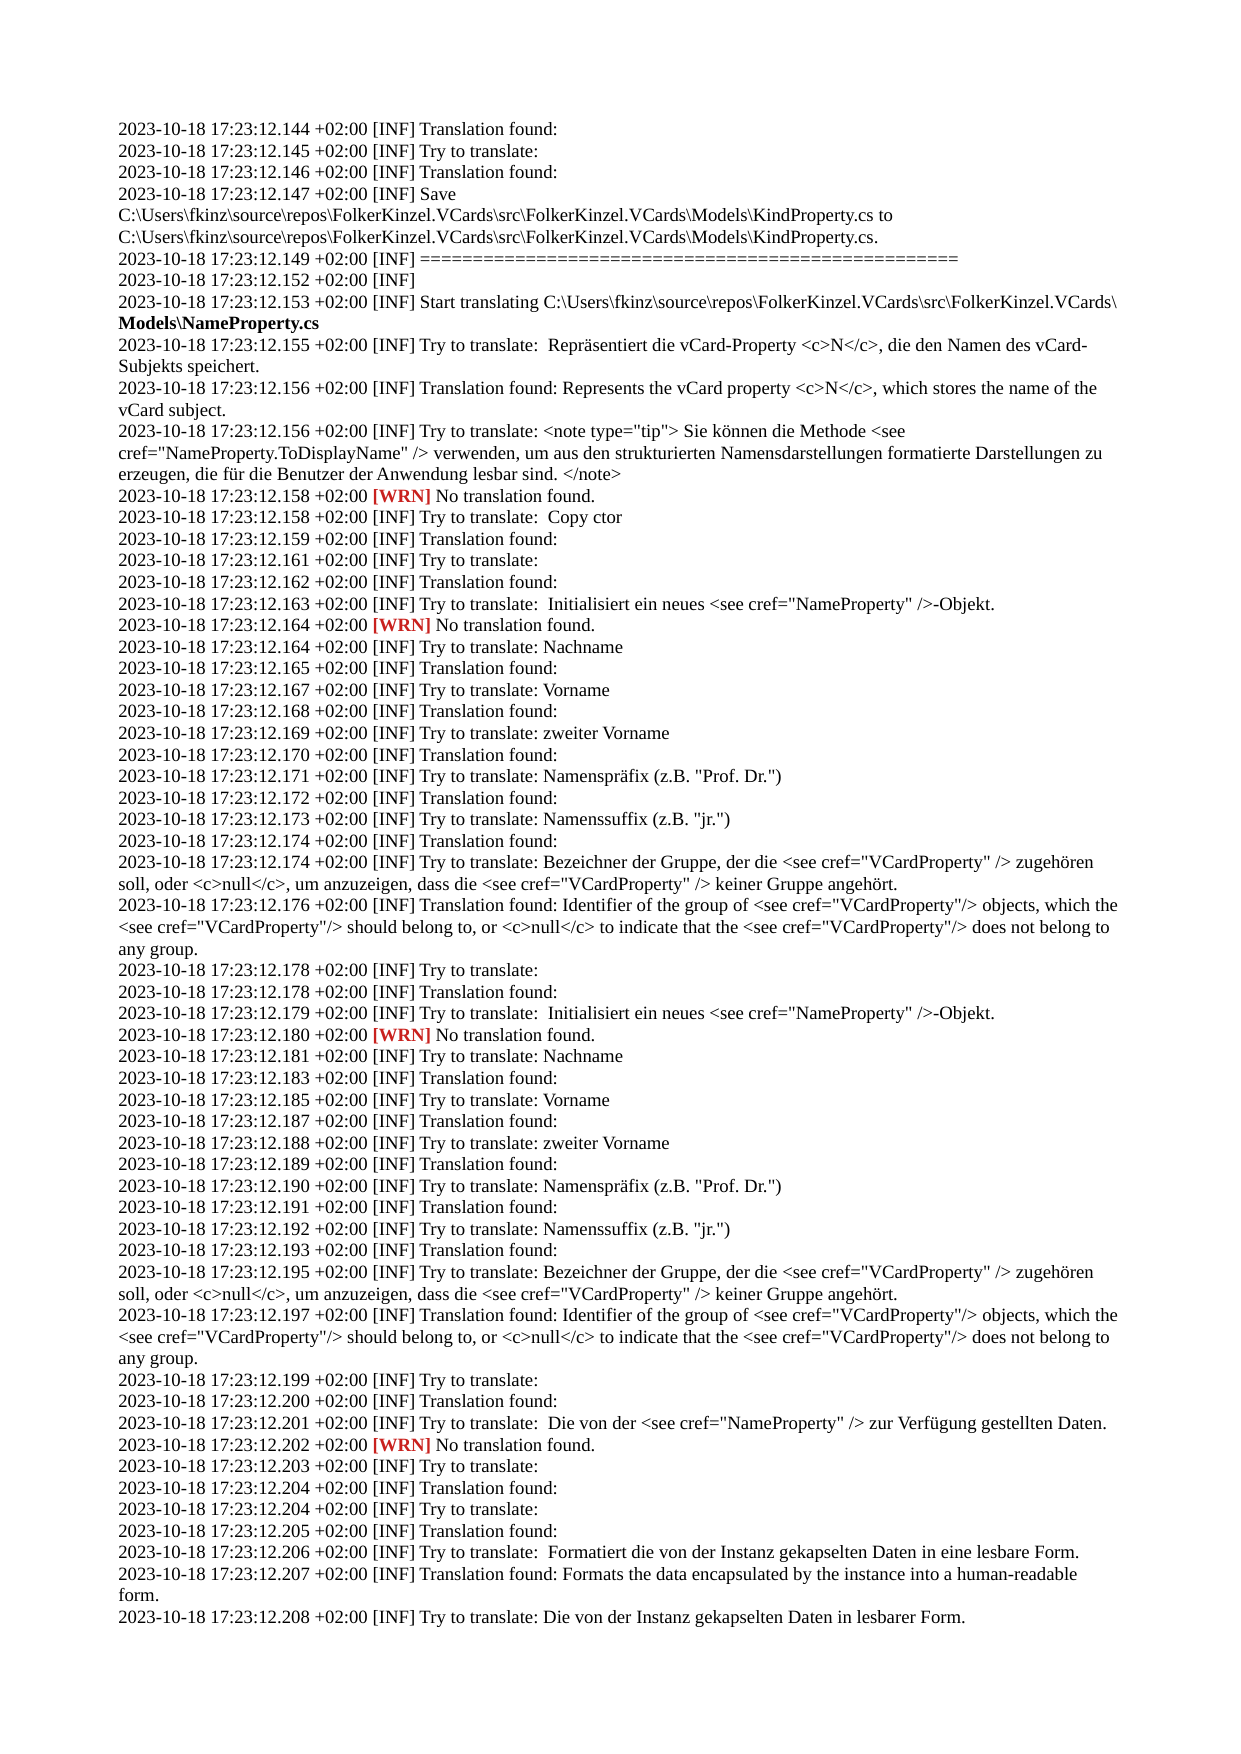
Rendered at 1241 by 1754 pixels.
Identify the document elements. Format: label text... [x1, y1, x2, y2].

text 2023-10-18 17:23:12.176 +02:00 [INF] Translation found: Identifier of the group of <see cref="VCardProperty"/> objects, which the <see cref="VCardProperty"/> should belong to, or <c>null</c> to indicate that the <see cref="VCardProperty"/> does not belong to any group. [118, 894, 1122, 959]
text 2023-10-18 17:23:12.172 +02:00 [INF] Translation found: [118, 787, 1122, 808]
text 2023-10-18 17:23:12.146 +02:00 [INF] Translation found: [118, 161, 1122, 183]
text 2023-10-18 17:23:12.162 +02:00 [INF] Translation found: [118, 571, 1122, 592]
text 2023-10-18 17:23:12.199 +02:00 [INF] Try to translate: [118, 1369, 1122, 1390]
text 2023-10-18 17:23:12.187 +02:00 [INF] Translation found: [118, 1110, 1122, 1132]
text 2023-10-18 17:23:12.158 +02:00 [WRN] No translation found. [118, 485, 1122, 506]
text 2023-10-18 17:23:12.192 +02:00 [INF] Try to translate: Namenssuffix (z.B. "jr.") [118, 1218, 1122, 1239]
text 2023-10-18 17:23:12.156 +02:00 [INF] Try to translate: <note type="tip"> Sie können die Methode <see cref="NameProperty.ToDisplayName" /> verwenden, um aus den strukturierten Namensdarstellungen formatierte Darstellungen zu erzeugen, die für die Benutzer der Anwendung lesbar sind. </note> [118, 420, 1122, 485]
text 2023-10-18 17:23:12.190 +02:00 [INF] Try to translate: Namenspräfix (z.B. "Prof. Dr.") [118, 1175, 1122, 1196]
text 2023-10-18 17:23:12.178 +02:00 [INF] Try to translate: [118, 959, 1122, 981]
text 2023-10-18 17:23:12.206 +02:00 [INF] Try to translate: Formatiert die von der Instanz gekapselten Daten in eine lesbare Form. [118, 1541, 1122, 1563]
text 2023-10-18 17:23:12.156 +02:00 [INF] Translation found: Represents the vCard property <c>N</c>, which stores the name of the vCard subject. [118, 377, 1122, 420]
text 2023-10-18 17:23:12.178 +02:00 [INF] Translation found: [118, 981, 1122, 1002]
text 2023-10-18 17:23:12.171 +02:00 [INF] Try to translate: Namenspräfix (z.B. "Prof. Dr.") [118, 765, 1122, 787]
text 2023-10-18 17:23:12.174 +02:00 [INF] Try to translate: Bezeichner der Gruppe, der die <see cref="VCardProperty" /> zugehören soll, oder <c>null</c>, um anzuzeigen, dass die <see cref="VCardProperty" /> keiner Gruppe angehört. [118, 851, 1122, 894]
text 2023-10-18 17:23:12.185 +02:00 [INF] Try to translate: Vorname [118, 1088, 1122, 1110]
text 2023-10-18 17:23:12.161 +02:00 [INF] Try to translate: [118, 549, 1122, 571]
text 2023-10-18 17:23:12.180 +02:00 [WRN] No translation found. [118, 1024, 1122, 1045]
text 2023-10-18 17:23:12.204 +02:00 [INF] Try to translate: [118, 1498, 1122, 1520]
text 2023-10-18 17:23:12.152 +02:00 [INF] [118, 269, 1122, 291]
text 2023-10-18 17:23:12.164 +02:00 [INF] Try to translate: Nachname [118, 636, 1122, 657]
text 2023-10-18 17:23:12.195 +02:00 [INF] Try to translate: Bezeichner der Gruppe, der die <see cref="VCardProperty" /> zugehören soll, oder <c>null</c>, um anzuzeigen, dass die <see cref="VCardProperty" /> keiner Gruppe angehört. [118, 1261, 1122, 1304]
text 2023-10-18 17:23:12.145 +02:00 [INF] Try to translate: [118, 140, 1122, 161]
text 2023-10-18 17:23:12.158 +02:00 [INF] Try to translate: Copy ctor [118, 506, 1122, 528]
text 2023-10-18 17:23:12.183 +02:00 [INF] Translation found: [118, 1067, 1122, 1088]
text 2023-10-18 17:23:12.179 +02:00 [INF] Try to translate: Initialisiert ein neues <see cref="NameProperty" />-Objekt. [118, 1002, 1122, 1024]
text 2023-10-18 17:23:12.173 +02:00 [INF] Try to translate: Namenssuffix (z.B. "jr.") [118, 808, 1122, 830]
text 2023-10-18 17:23:12.207 +02:00 [INF] Translation found: Formats the data encapsulated by the instance into a human-readable form. [118, 1563, 1122, 1606]
text 2023-10-18 17:23:12.165 +02:00 [INF] Translation found: [118, 657, 1122, 679]
text 2023-10-18 17:23:12.153 +02:00 [INF] Start translating C:\Users\fkinz\source\repos\FolkerKinzel.VCards\src\FolkerKinzel.VCards\Models\NameProperty.cs [118, 291, 1122, 334]
text 2023-10-18 17:23:12.188 +02:00 [INF] Try to translate: zweiter Vorname [118, 1132, 1122, 1153]
text 2023-10-18 17:23:12.159 +02:00 [INF] Translation found: [118, 528, 1122, 549]
text 2023-10-18 17:23:12.201 +02:00 [INF] Try to translate: Die von der <see cref="NameProperty" /> zur Verfügung gestellten Daten. [118, 1412, 1122, 1433]
text 2023-10-18 17:23:12.168 +02:00 [INF] Translation found: [118, 700, 1122, 722]
text 2023-10-18 17:23:12.202 +02:00 [WRN] No translation found. [118, 1433, 1122, 1455]
text 2023-10-18 17:23:12.203 +02:00 [INF] Try to translate: [118, 1455, 1122, 1477]
text 2023-10-18 17:23:12.167 +02:00 [INF] Try to translate: Vorname [118, 679, 1122, 700]
text 2023-10-18 17:23:12.197 +02:00 [INF] Translation found: Identifier of the group of <see cref="VCardProperty"/> objects, which the <see cref="VCardProperty"/> should belong to, or <c>null</c> to indicate that the <see cref="VCardProperty"/> does not belong to any group. [118, 1304, 1122, 1369]
text 2023-10-18 17:23:12.155 +02:00 [INF] Try to translate: Repräsentiert die vCard-Property <c>N</c>, die den Namen des vCard-Subjekts speichert. [118, 334, 1122, 377]
text 2023-10-18 17:23:12.181 +02:00 [INF] Try to translate: Nachname [118, 1045, 1122, 1067]
text 2023-10-18 17:23:12.149 +02:00 [INF] =================================================== [118, 247, 1122, 269]
text 2023-10-18 17:23:12.169 +02:00 [INF] Try to translate: zweiter Vorname [118, 722, 1122, 743]
text 2023-10-18 17:23:12.170 +02:00 [INF] Translation found: [118, 743, 1122, 765]
text 2023-10-18 17:23:12.193 +02:00 [INF] Translation found: [118, 1239, 1122, 1261]
text 2023-10-18 17:23:12.205 +02:00 [INF] Translation found: [118, 1520, 1122, 1541]
text 2023-10-18 17:23:12.208 +02:00 [INF] Try to translate: Die von der Instanz gekapselten Daten in lesbarer Form. [118, 1606, 1122, 1627]
text 2023-10-18 17:23:12.163 +02:00 [INF] Try to translate: Initialisiert ein neues <see cref="NameProperty" />-Objekt. [118, 592, 1122, 614]
text 2023-10-18 17:23:12.174 +02:00 [INF] Translation found: [118, 830, 1122, 851]
text 2023-10-18 17:23:12.204 +02:00 [INF] Translation found: [118, 1477, 1122, 1498]
text 2023-10-18 17:23:12.164 +02:00 [WRN] No translation found. [118, 614, 1122, 636]
text 2023-10-18 17:23:12.147 +02:00 [INF] Save C:\Users\fkinz\source\repos\FolkerKinzel.VCards\src\FolkerKinzel.VCards\Models\KindProperty.cs to C:\Users\fkinz\source\repos\FolkerKinzel.VCards\src\FolkerKinzel.VCards\Models\KindProperty.cs. [118, 183, 1122, 247]
text 2023-10-18 17:23:12.191 +02:00 [INF] Translation found: [118, 1196, 1122, 1218]
text 2023-10-18 17:23:12.144 +02:00 [INF] Translation found: [118, 118, 1122, 140]
text 2023-10-18 17:23:12.200 +02:00 [INF] Translation found: [118, 1390, 1122, 1412]
text 2023-10-18 17:23:12.189 +02:00 [INF] Translation found: [118, 1153, 1122, 1175]
